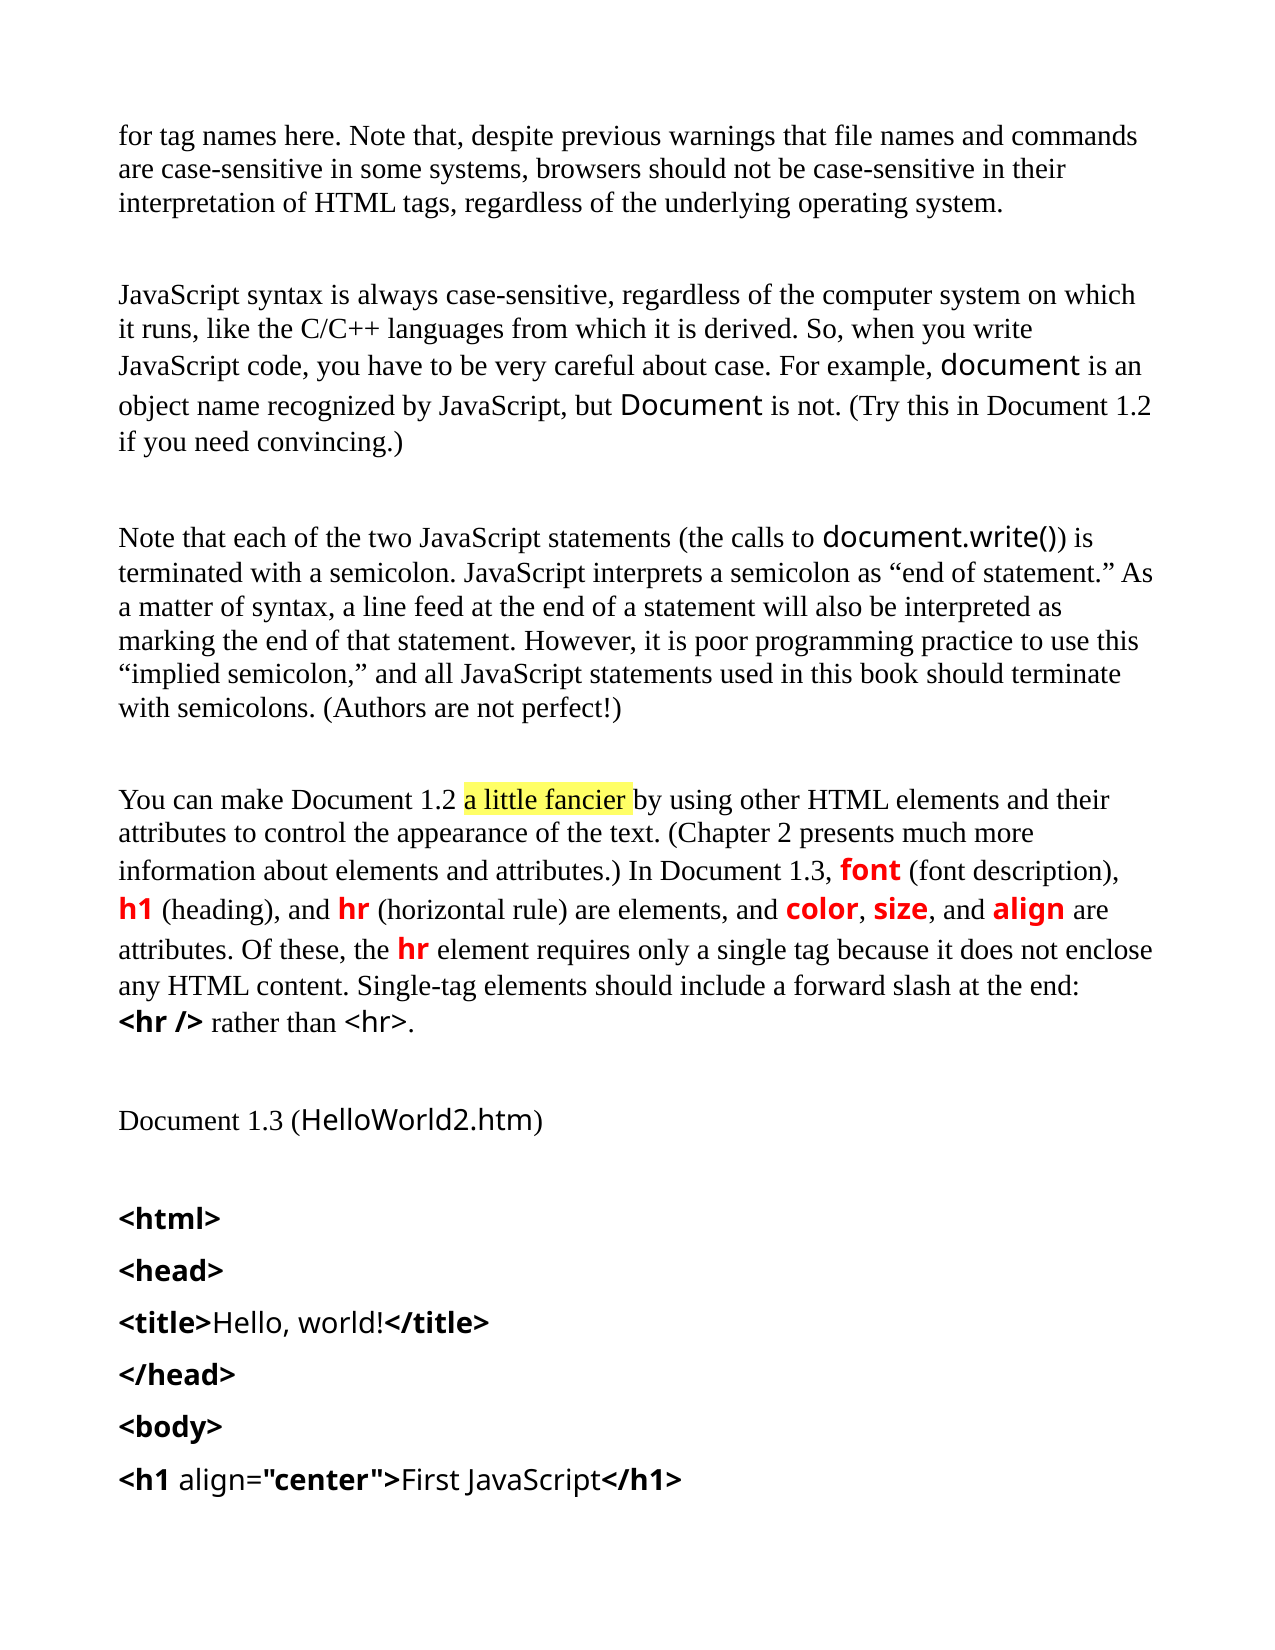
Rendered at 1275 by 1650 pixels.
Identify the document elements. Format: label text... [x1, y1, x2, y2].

text <html> [118, 1198, 1157, 1238]
text for tag names here. Note that, despite previous warnings that file names and commands are case-sensitive in some systems, browsers should not be case-sensitive in their interpretation of HTML tags, regardless of the underlying operating system. [118, 118, 1157, 219]
text </head> [118, 1354, 1157, 1394]
text <head> [118, 1250, 1157, 1290]
text <h1 align="center">First JavaScript</h1> [118, 1459, 1157, 1498]
text You can make Document 1.2 a little fancier by using other HTML elements and their attributes to control the appearance of the text. (Chapter 2 presents much more information about elements and attributes.) In Document 1.3, font (font description), h1 (heading), and hr (horizontal rule) are elements, and color, size, and align are attributes. Of these, the hr element requires only a single tag because it does not enclose any HTML content. Single-tag elements should include a forward slash at the end: <hr /> rather than <hr>. [118, 782, 1157, 1041]
text <body> [118, 1407, 1157, 1446]
text Note that each of the two JavaScript statements (the calls to document.write()) is terminated with a semicolon. JavaScript interprets a semicolon as “end of statement.” As a matter of syntax, a line feed at the end of a statement will also be interpreted as marking the end of that statement. However, it is poor programming practice to use this “implied semicolon,” and all JavaScript statements used in this book should terminate with semicolons. (Authors are not perfect!) [118, 516, 1157, 723]
text Document 1.3 (HelloWorld2.htm) [118, 1100, 1157, 1139]
text JavaScript syntax is always case-sensitive, regardless of the computer system on which it runs, like the C/C++ languages from which it is derived. So, when you write JavaScript code, you have to be very careful about case. For example, document is an object name recognized by JavaScript, but Document is not. (Try this in Document 1.2 if you need convincing.) [118, 277, 1157, 457]
text <title>Hello, world!</title> [118, 1302, 1157, 1342]
